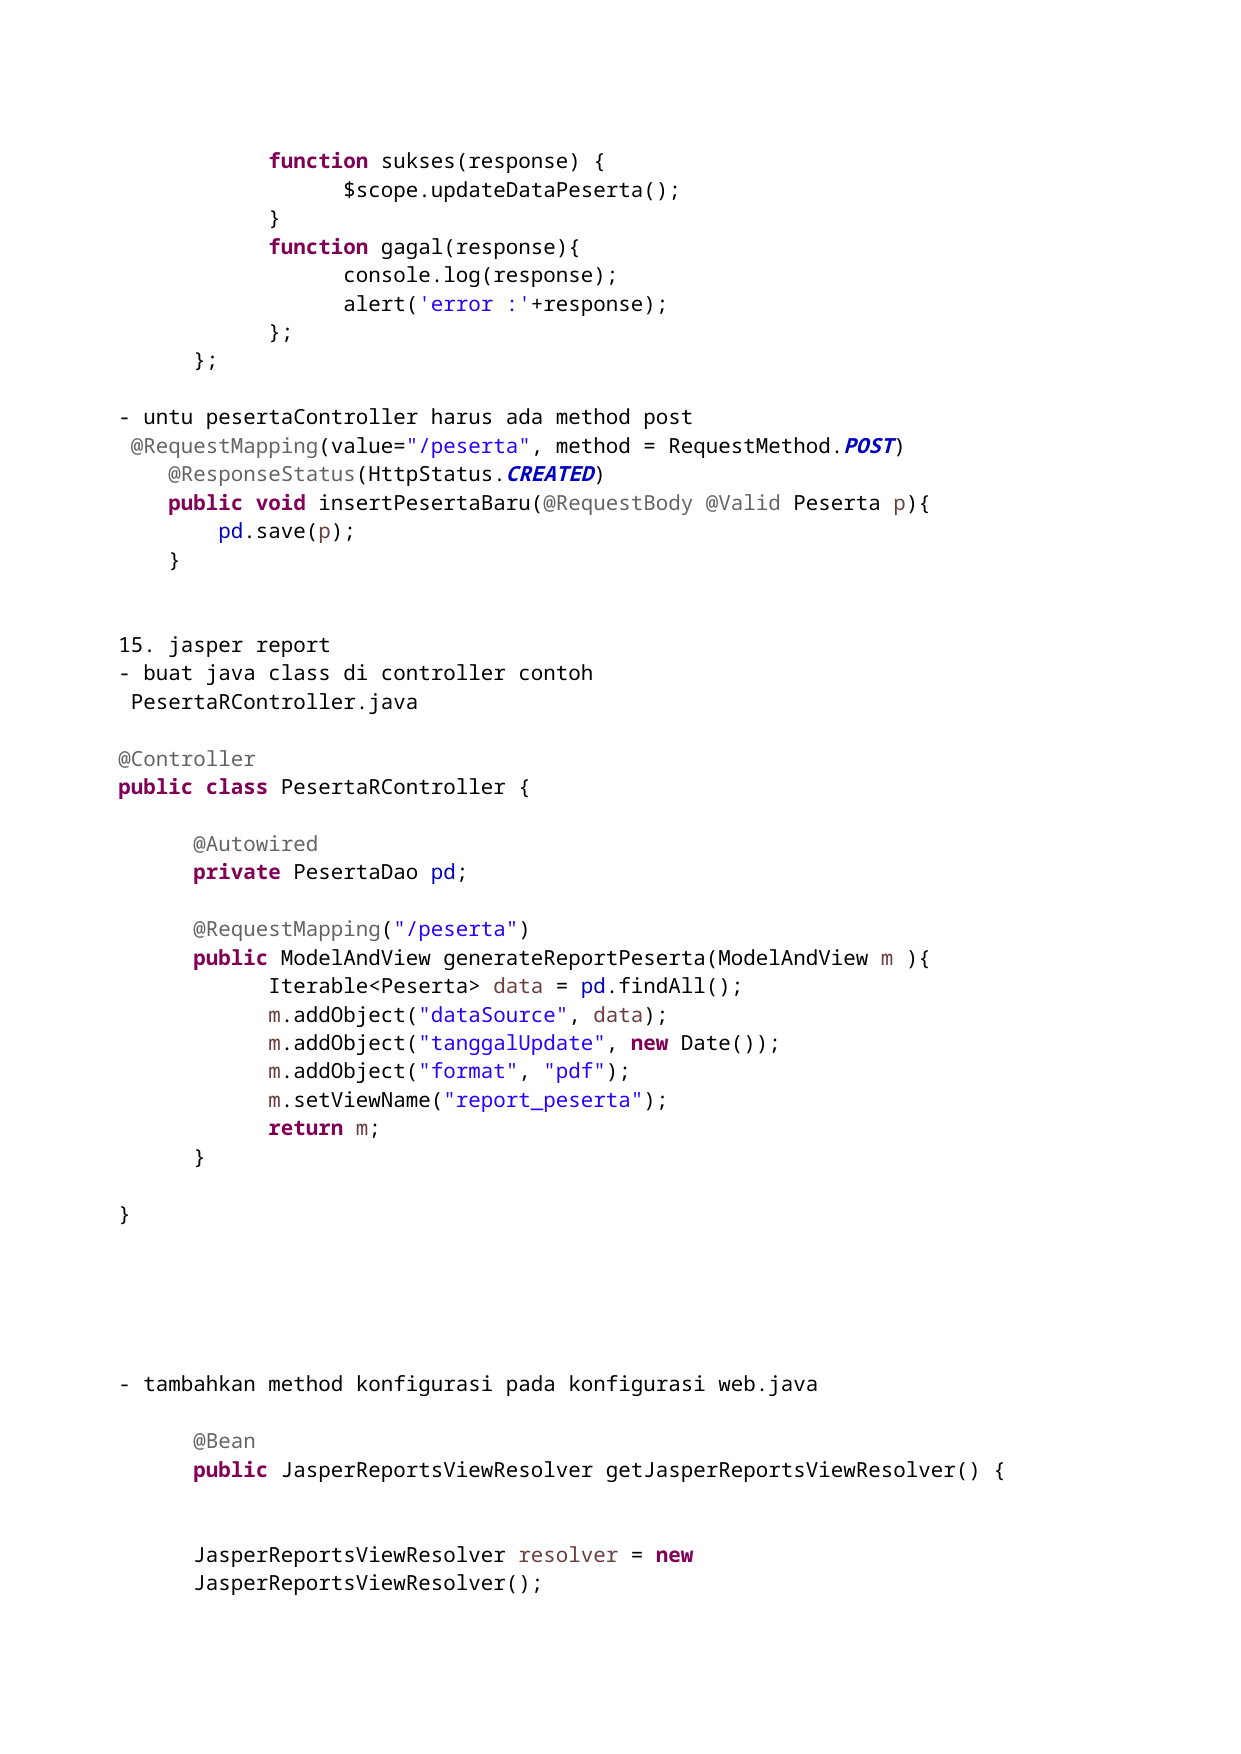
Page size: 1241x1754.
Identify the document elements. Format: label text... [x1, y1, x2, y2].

text return m; [118, 1113, 1122, 1142]
text private PesertaDao pd; [118, 857, 1122, 886]
text pd.save(p); [118, 516, 1122, 545]
text m.setViewName("report_peserta"); [118, 1085, 1122, 1113]
text m.addObject("format", "pdf"); [118, 1057, 1122, 1085]
text m.addObject("tanggalUpdate", new Date()); [118, 1028, 1122, 1057]
text - buat java class di controller contoh PesertaRController.java [118, 658, 1122, 715]
text @Controller [118, 744, 1122, 772]
text }; [118, 346, 1122, 374]
text - untu pesertaController harus ada method post [118, 402, 1122, 431]
text m.addObject("dataSource", data); [118, 1000, 1122, 1028]
text public JasperReportsViewResolver getJasperReportsViewResolver() { [118, 1455, 1122, 1483]
text 15. jasper report [118, 630, 1122, 658]
text @Autowired [118, 829, 1122, 857]
text function gagal(response){ [118, 232, 1122, 260]
text } [118, 203, 1122, 232]
text Iterable<Peserta> data = pd.findAll(); [118, 971, 1122, 1000]
text } [118, 1142, 1122, 1170]
text } [118, 1199, 1122, 1227]
text @ResponseStatus(HttpStatus.CREATED) [118, 459, 1122, 488]
text - tambahkan method konfigurasi pada konfigurasi web.java [118, 1369, 1122, 1398]
text public ModelAndView generateReportPeserta(ModelAndView m ){ [118, 943, 1122, 971]
text console.log(response); [118, 260, 1122, 289]
text public void insertPesertaBaru(@RequestBody @Valid Peserta p){ [118, 488, 1122, 516]
text function sukses(response) { [118, 147, 1122, 175]
text @RequestMapping(value="/peserta", method = RequestMethod.POST) [118, 431, 1122, 459]
text $scope.updateDataPeserta(); [118, 175, 1122, 203]
text }; [118, 317, 1122, 346]
text @RequestMapping("/peserta") [118, 914, 1122, 943]
text @Bean [118, 1426, 1122, 1455]
text alert('error :'+response); [118, 289, 1122, 317]
text } [118, 545, 1122, 573]
text JasperReportsViewResolver resolver = new JasperReportsViewResolver(); [118, 1540, 1122, 1597]
text public class PesertaRController { [118, 772, 1122, 801]
